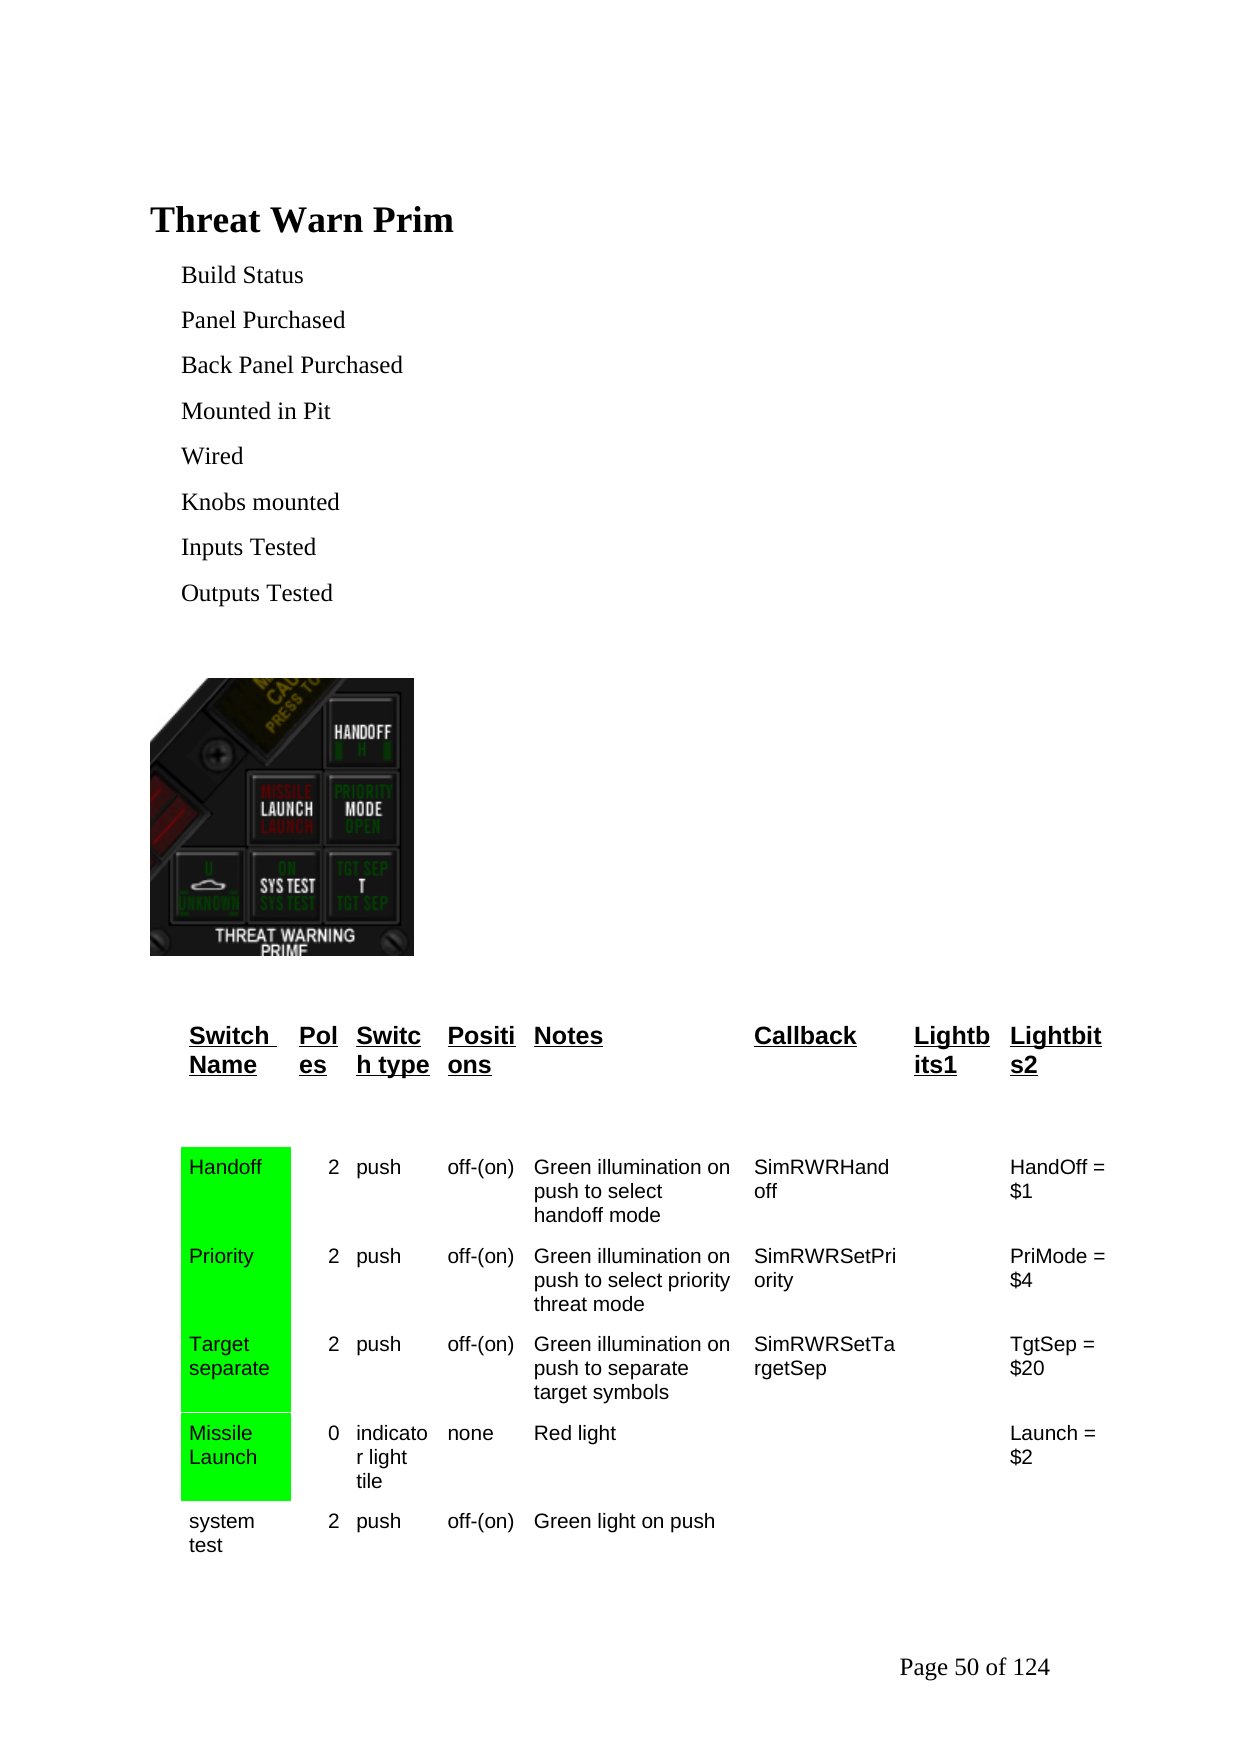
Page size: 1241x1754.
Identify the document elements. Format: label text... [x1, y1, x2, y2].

table_cell [465, 433, 652, 478]
table_cell SimRWRSetPriority [746, 1235, 906, 1324]
table_cell [439, 1101, 525, 1147]
table_header Callback [746, 1013, 906, 1101]
table_cell [906, 1501, 1001, 1566]
table_cell Mounted in Pit [173, 388, 465, 433]
table_cell PriMode = $4 [1001, 1235, 1120, 1324]
subtitle Threat Warn Prim [150, 198, 1090, 241]
table_cell [465, 297, 652, 342]
table_cell 2 [291, 1501, 348, 1566]
table_cell Green illumination on push to separate target symbols [525, 1324, 746, 1412]
table_cell [1001, 1101, 1120, 1147]
table_cell [465, 388, 652, 433]
table_header Build Status [173, 251, 652, 297]
table_cell 2 [291, 1235, 348, 1324]
table_cell Wired [173, 433, 465, 478]
table_cell off-(on) [439, 1235, 525, 1324]
table_cell [746, 1101, 906, 1147]
table_header Lightbits1 [906, 1013, 1001, 1101]
table_cell push [348, 1147, 439, 1235]
table_cell [465, 479, 652, 524]
table_cell Knobs mounted [173, 479, 465, 524]
table_header Switch type [348, 1013, 439, 1101]
table_cell Priority [181, 1235, 291, 1324]
table_cell [906, 1413, 1001, 1501]
table_header Switch Name [181, 1013, 291, 1101]
table_cell 2 [291, 1324, 348, 1412]
table_cell system test [181, 1501, 291, 1566]
table_header Poles [291, 1013, 348, 1101]
table_cell [291, 1101, 348, 1147]
table_cell Back Panel Purchased [173, 342, 465, 388]
table_cell [1001, 1501, 1120, 1566]
table_cell [465, 569, 652, 615]
table_cell [906, 1324, 1001, 1412]
table_cell Missile Launch [181, 1413, 291, 1501]
table_cell Target separate [181, 1324, 291, 1412]
table_cell SimRWRSetTargetSep [746, 1324, 906, 1412]
table_cell Green illumination on push to select handoff mode [525, 1147, 746, 1235]
table_cell [746, 1413, 906, 1501]
table_cell [348, 1101, 439, 1147]
table_cell Green light on push [525, 1501, 906, 1566]
table_cell Inputs Tested [173, 524, 465, 569]
table_cell [465, 524, 652, 569]
table_cell off-(on) [439, 1147, 525, 1235]
table_cell push [348, 1235, 439, 1324]
table_cell push [348, 1501, 439, 1566]
table_header Notes [525, 1013, 746, 1101]
table_cell Panel Purchased [173, 297, 465, 342]
table_cell Launch = $2 [1001, 1413, 1120, 1501]
table_cell [465, 342, 652, 388]
table_cell HandOff = $1 [1001, 1147, 1120, 1235]
table_cell none [439, 1413, 525, 1501]
table_cell [525, 1101, 746, 1147]
table_cell indicator light tile [348, 1413, 439, 1501]
table_cell Outputs Tested [173, 569, 465, 615]
table_cell SimRWRHandoff [746, 1147, 906, 1235]
picture [150, 678, 414, 956]
table_header Lightbits2 [1001, 1013, 1120, 1101]
table_cell 2 [291, 1147, 348, 1235]
table_header Positions [439, 1013, 525, 1101]
table_cell [906, 1147, 1001, 1235]
table_cell 0 [291, 1413, 348, 1501]
table_cell push [348, 1324, 439, 1412]
table_cell [906, 1235, 1001, 1324]
table_cell TgtSep = $20 [1001, 1324, 1120, 1412]
table_cell [181, 1101, 291, 1147]
table_cell Handoff [181, 1147, 291, 1235]
table_cell off-(on) [439, 1324, 525, 1412]
table_cell off-(on) [439, 1501, 525, 1566]
table_cell Red light [525, 1413, 746, 1501]
table_cell Green illumination on push to select priority threat mode [525, 1235, 746, 1324]
table_cell [906, 1101, 1001, 1147]
